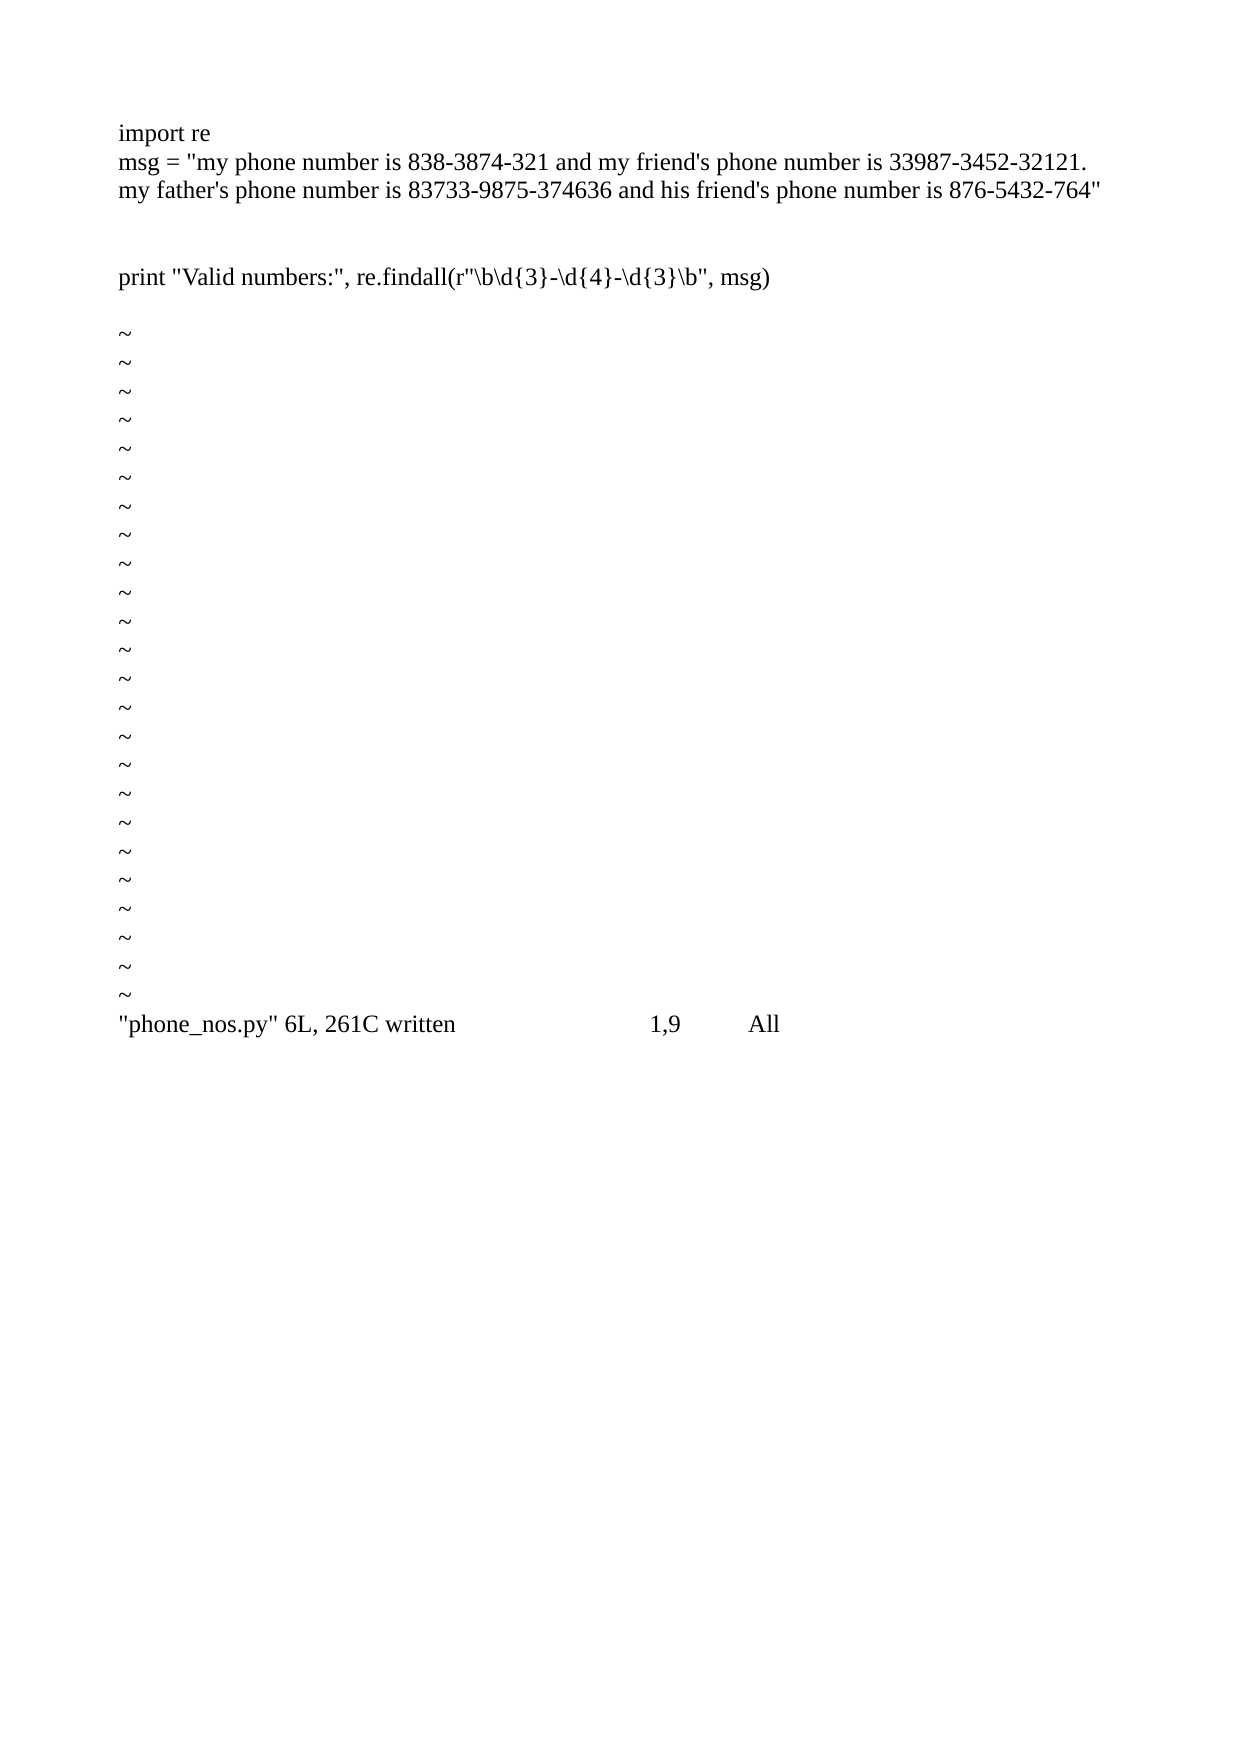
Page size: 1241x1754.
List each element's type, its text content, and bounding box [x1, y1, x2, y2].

text ~ [118, 837, 1122, 866]
text ~ [118, 779, 1122, 808]
text ~ [118, 492, 1122, 521]
text ~ [118, 521, 1122, 549]
text ~ [118, 377, 1122, 406]
text ~ [118, 434, 1122, 463]
text ~ [118, 952, 1122, 981]
text ~ [118, 664, 1122, 693]
text "phone_nos.py" 6L, 261C written 1,9 All [118, 1009, 1122, 1038]
text ~ [118, 722, 1122, 751]
text ~ [118, 549, 1122, 578]
text ~ [118, 751, 1122, 779]
text ~ [118, 866, 1122, 894]
text ~ [118, 319, 1122, 348]
text ~ [118, 693, 1122, 722]
text import re [118, 118, 1122, 147]
text ~ [118, 463, 1122, 492]
text ~ [118, 894, 1122, 923]
text ~ [118, 808, 1122, 837]
text ~ [118, 636, 1122, 664]
text ~ [118, 348, 1122, 377]
text ~ [118, 578, 1122, 607]
text ~ [118, 607, 1122, 636]
text ~ [118, 923, 1122, 952]
text msg = "my phone number is 838-3874-321 and my friend's phone number is 33987-3452-32121. my father's phone number is 83733-9875-374636 and his friend's phone number is 876-5432-764" [118, 147, 1122, 204]
text ~ [118, 981, 1122, 1009]
text ~ [118, 406, 1122, 434]
text print "Valid numbers:", re.findall(r"\b\d{3}-\d{4}-\d{3}\b", msg) [118, 262, 1122, 291]
